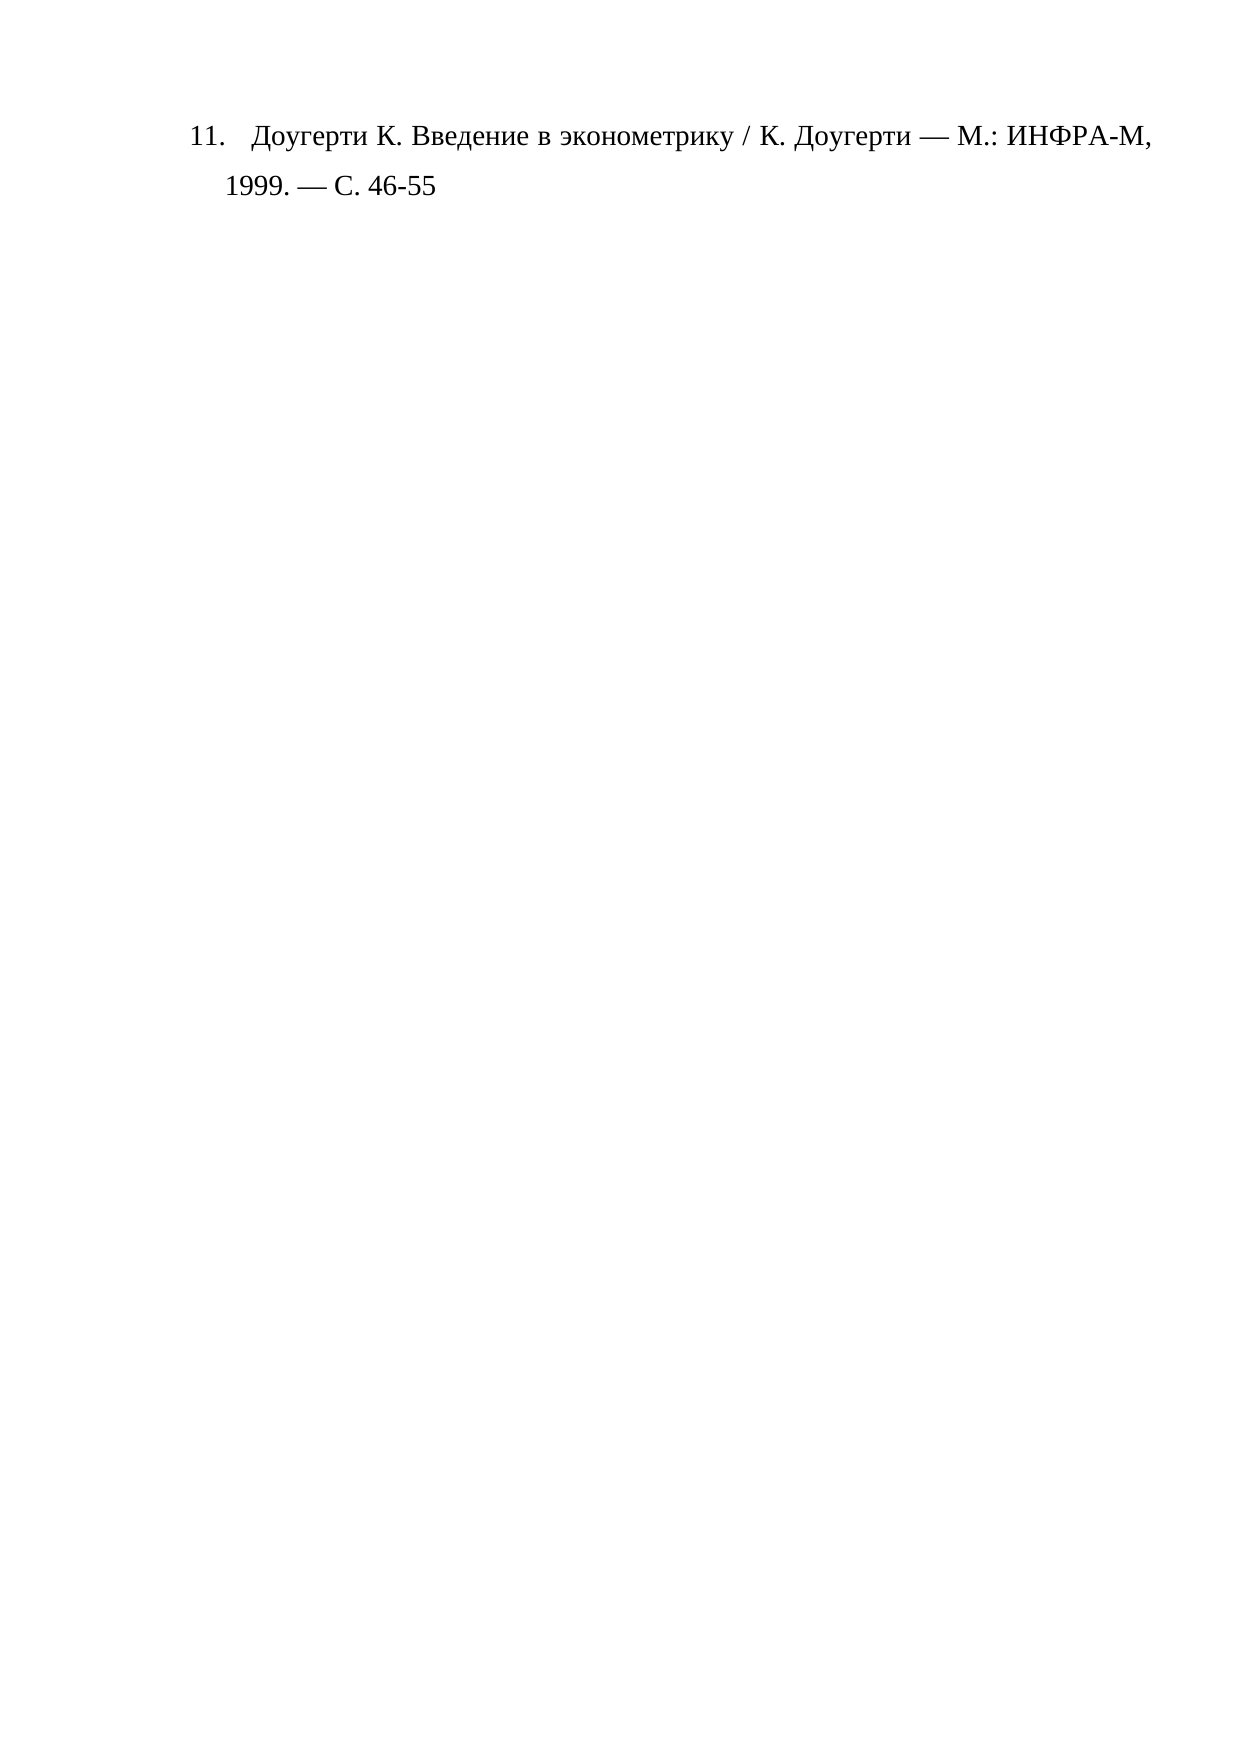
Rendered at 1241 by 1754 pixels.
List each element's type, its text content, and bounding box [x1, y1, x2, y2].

list Доугерти К. Введение в эконометрику / К. Доугерти — М.: ИНФРА-М, 1999. — С. 46-55 [189, 118, 1152, 202]
